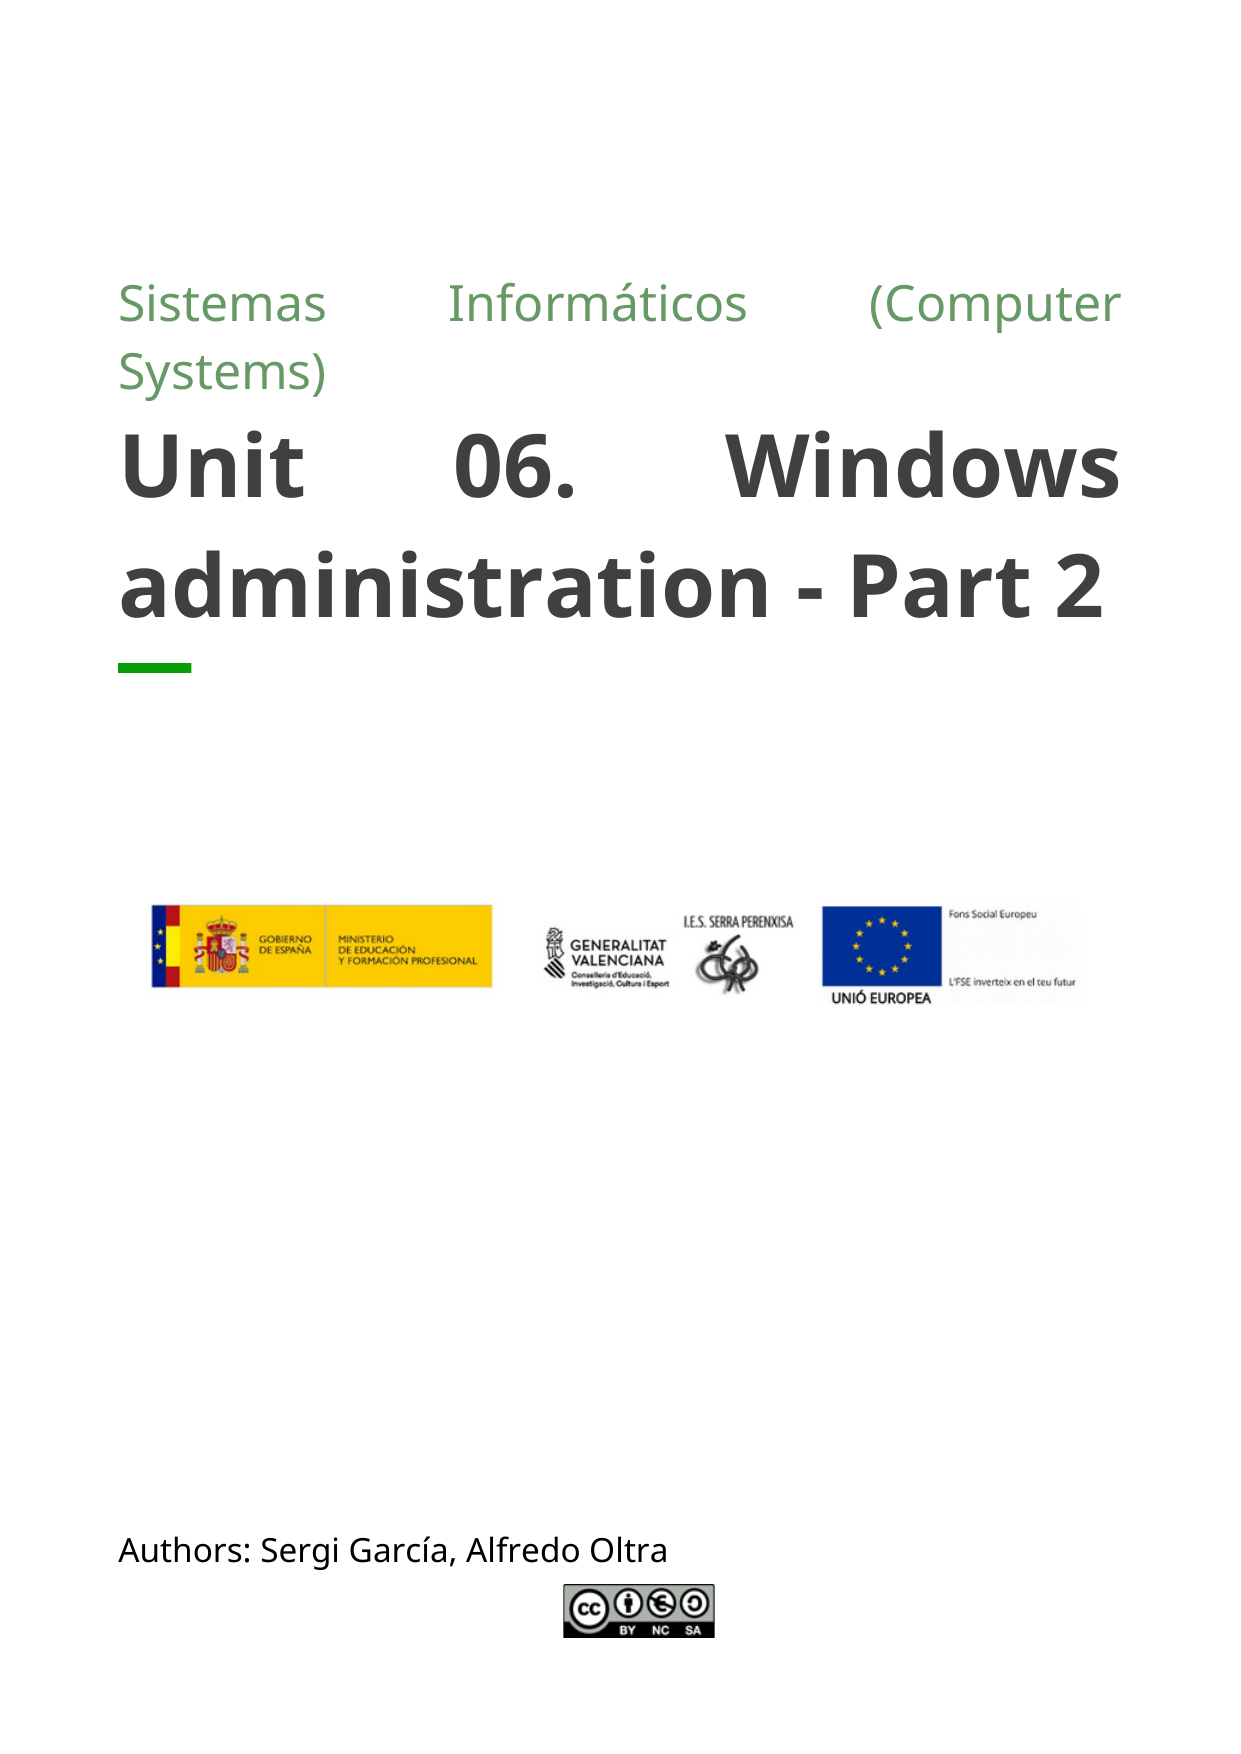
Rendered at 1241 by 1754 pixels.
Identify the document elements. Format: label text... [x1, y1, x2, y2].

picture [118, 663, 192, 673]
picture [118, 885, 1123, 1005]
text Authors: Sergi García, Alfredo Oltra [118, 1527, 1122, 1573]
picture [563, 1584, 715, 1638]
title Sistemas Informáticos (Computer Systems) Unit 06. Windows administration - Part 2 [118, 268, 1122, 643]
